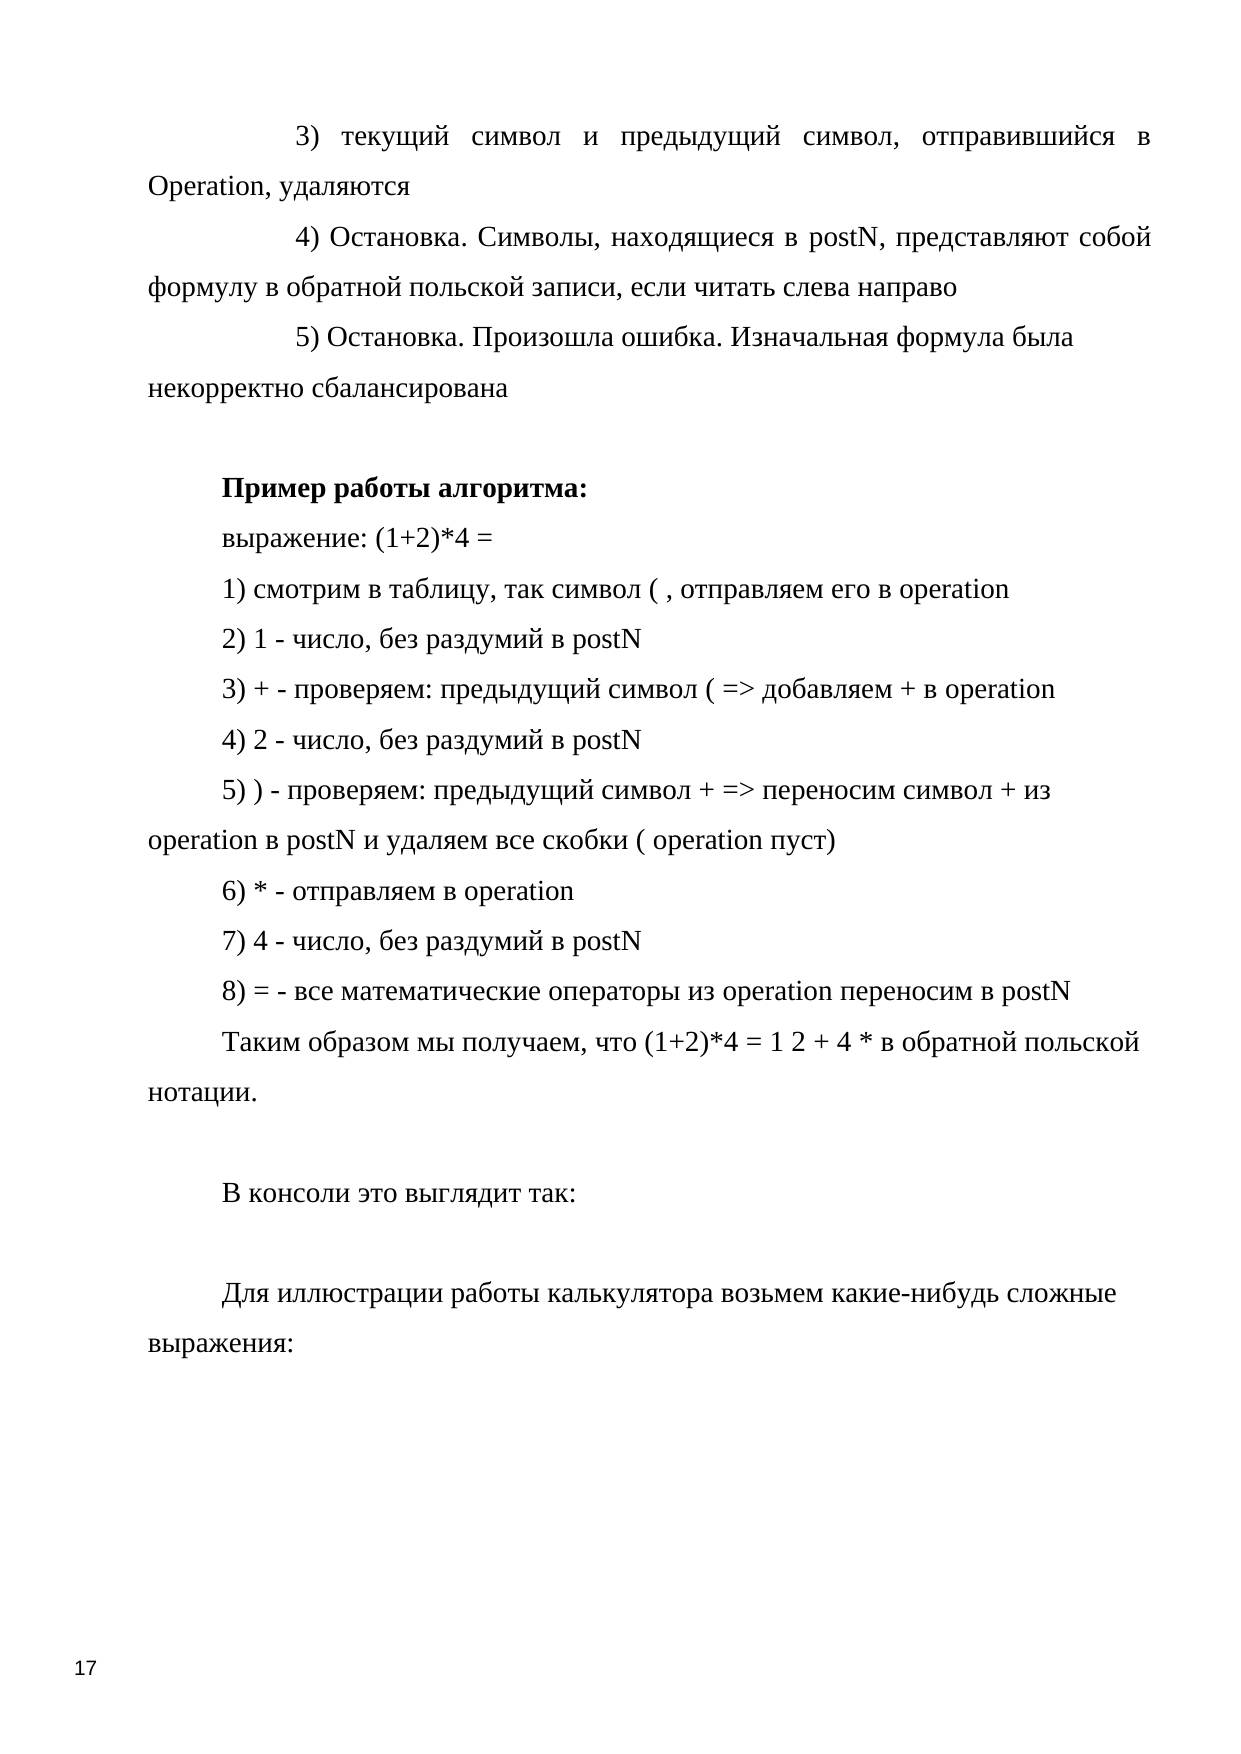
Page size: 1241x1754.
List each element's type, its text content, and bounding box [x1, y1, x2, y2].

subtitle 5) ) - проверяем: предыдущий символ + => переносим символ + из operation в postN и удаляем все скобки ( operation пуст) [148, 772, 1152, 856]
subtitle 2) 1 - число, без раздумий в postN [148, 621, 1152, 655]
subtitle 3) + - проверяем: предыдущий символ ( => добавляем + в operation [148, 672, 1152, 705]
subtitle 5) Остановка. Произошла ошибка. Изначальная формула была некорректно сбалансирована [148, 319, 1152, 403]
subtitle Для иллюстрации работы калькулятора возьмем какие-нибудь сложные выражения: [148, 1275, 1152, 1359]
subtitle 6) * - отправляем в operation [148, 873, 1152, 906]
subtitle выражение: (1+2)*4 = [148, 521, 1152, 554]
subtitle В консоли это выглядит так: [148, 1175, 1152, 1208]
subtitle Таким образом мы получаем, что (1+2)*4 = 1 2 + 4 * в обратной польской нотации. [148, 1024, 1152, 1108]
subtitle Пример работы алгоритма: [148, 470, 1152, 504]
subtitle 4) Остановка. Символы, находящиеся в postN, представляют собой формулу в обратной польской записи, если читать слева направо [148, 219, 1152, 303]
subtitle 1) смотрим в таблицу, так символ ( , отправляем его в operation [148, 571, 1152, 604]
subtitle 8) = - все математические операторы из operation переносим в postN [148, 973, 1152, 1007]
subtitle 3) текущий символ и предыдущий символ, отправившийся в Operation, удаляются [148, 118, 1152, 202]
subtitle 7) 4 - число, без раздумий в postN [148, 923, 1152, 957]
subtitle 4) 2 - число, без раздумий в postN [148, 722, 1152, 755]
